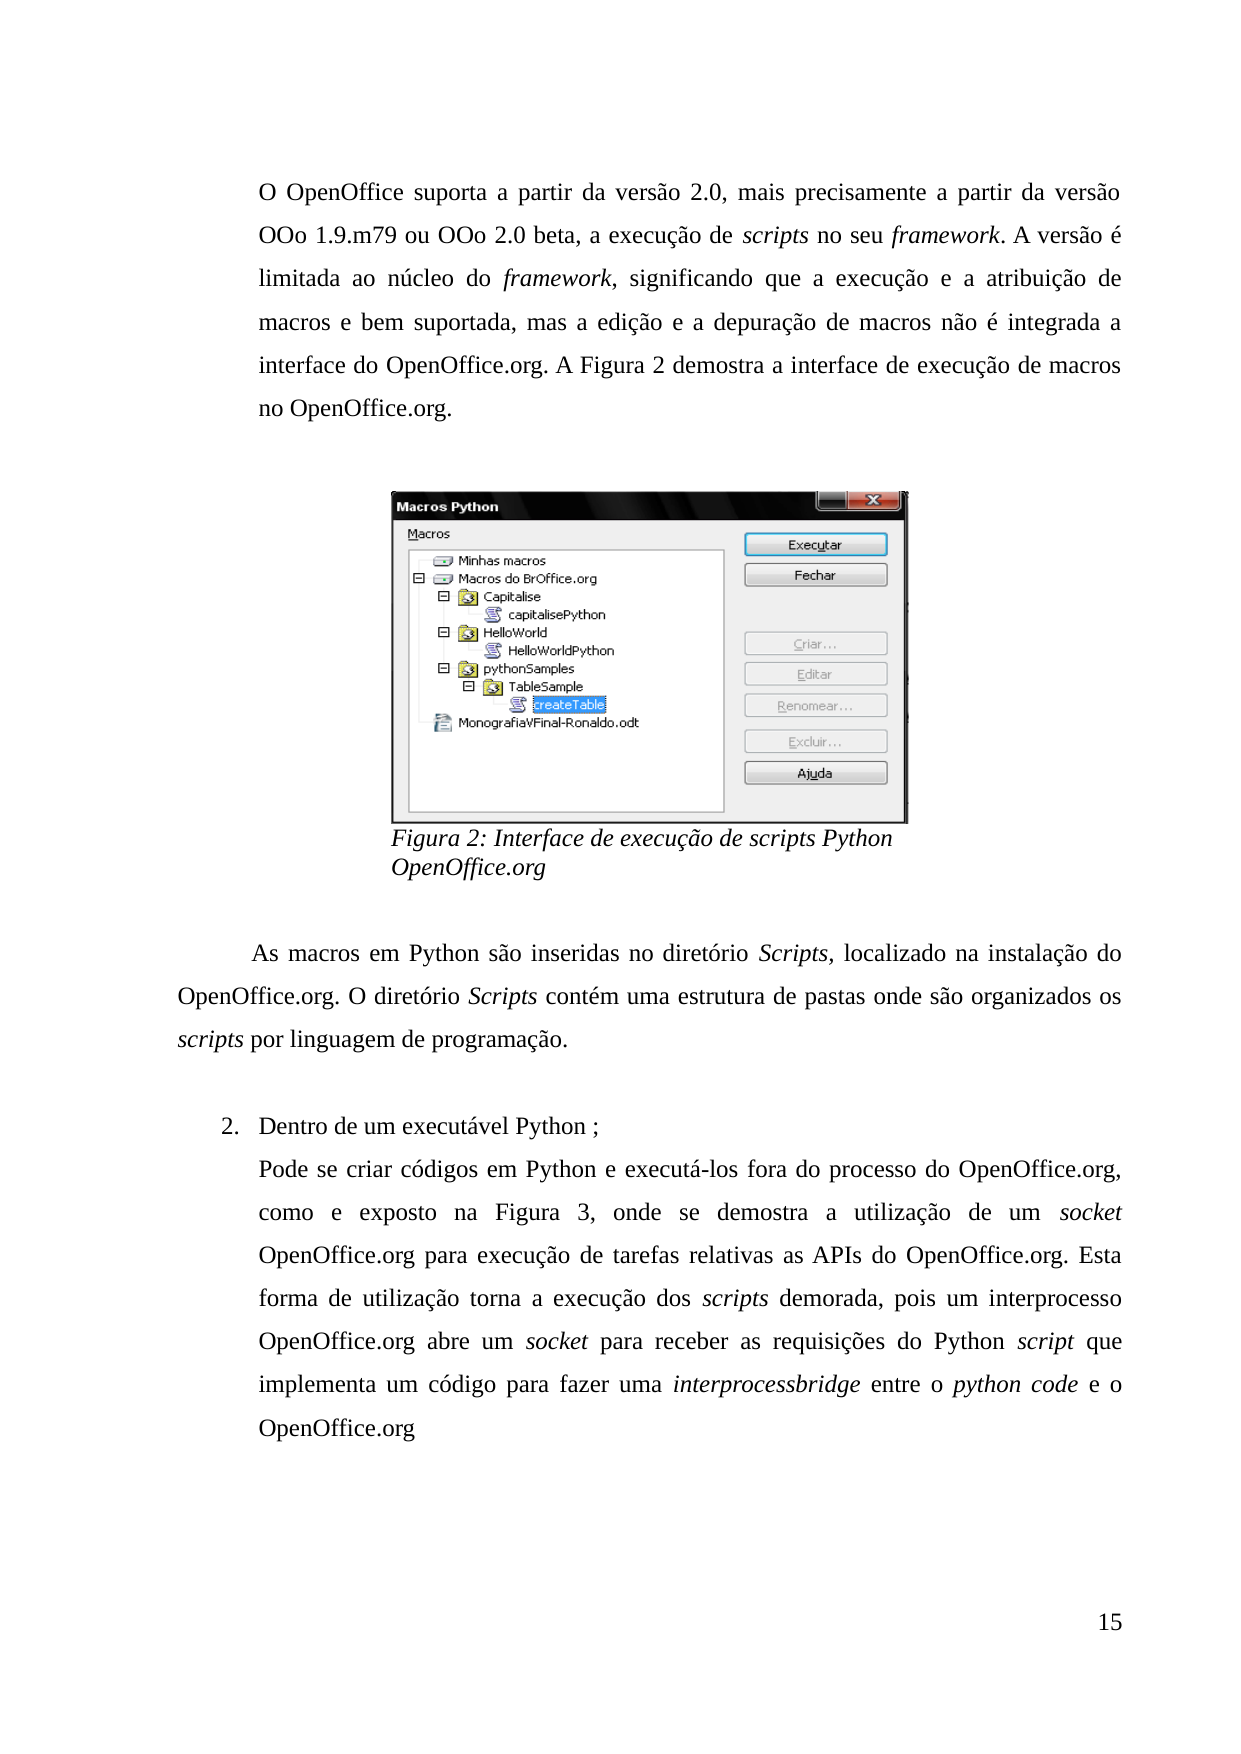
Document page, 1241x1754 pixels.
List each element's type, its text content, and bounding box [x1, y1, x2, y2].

text As macros em Python são inseridas no diretório Scripts, localizado na instalação do OpenOffice.org. O diretório Scripts contém uma estrutura de pastas onde são organizados os scripts por linguagem de programação. [177, 938, 1122, 1053]
list Pode se criar códigos em Python e executá-los fora do processo do OpenOffice.org, como e exposto na Figura 3, onde se demostra a utilização de um socket OpenOffice.org para execução de tarefas relativas as APIs do OpenOffice.org. Esta forma de utilização torna a execução dos scripts demorada, pois um interprocesso OpenOffice.org abre um socket para receber as requisições do Python script que implementa um código para fazer uma interprocessbridge entre o python code e o OpenOffice.org [221, 1154, 1122, 1441]
list Dentro de um executável Python ; [221, 1111, 1122, 1139]
picture [391, 491, 909, 824]
text Figura 2: Interface de execução de scripts Python OpenOffice.org [391, 824, 908, 881]
list O OpenOffice suporta a partir da versão 2.0, mais precisamente a partir da versão OOo 1.9.m79 ou OOo 2.0 beta, a execução de scripts no seu framework. A versão é limitada ao núcleo do framework, significando que a execução e a atribuição de macros e bem suportada, mas a edição e a depuração de macros não é integrada a interface do OpenOffice.org. A Figura 2 demostra a interface de execução de macros no OpenOffice.org. [221, 177, 1122, 422]
